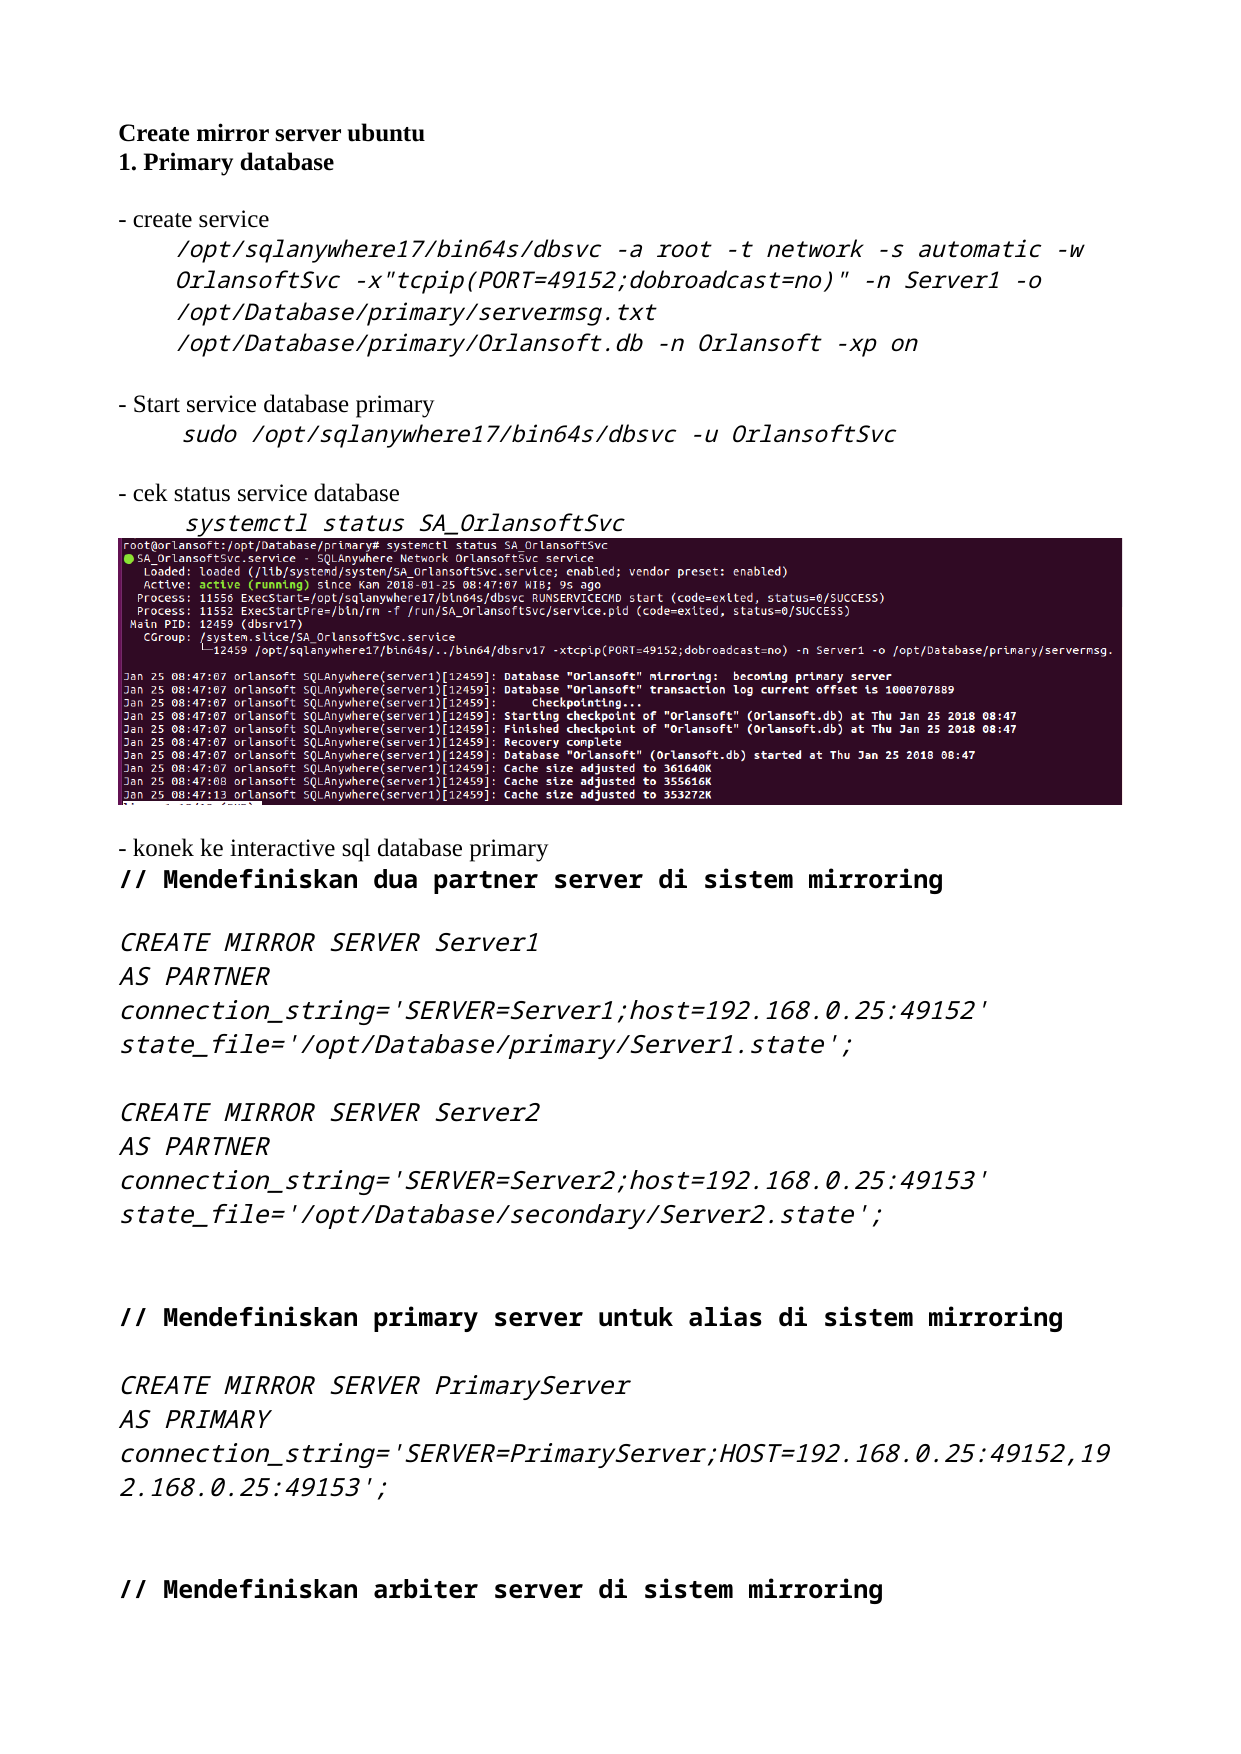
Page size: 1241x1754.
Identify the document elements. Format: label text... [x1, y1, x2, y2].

text state_file='/opt/Database/secondary/Server2.state'; [118, 1197, 1122, 1231]
text sudo /opt/sqlanywhere17/bin64s/dbsvc -u OrlansoftSvc [118, 418, 1122, 449]
text AS PARTNER [118, 1129, 1122, 1163]
text 1. Primary database [118, 147, 1122, 176]
picture [118, 538, 1123, 805]
text AS PARTNER [118, 959, 1122, 993]
text connection_string='SERVER=Server2;host=192.168.0.25:49153' [118, 1163, 1122, 1197]
text // Mendefiniskan arbiter server di sistem mirroring [118, 1572, 1122, 1606]
text // Mendefiniskan primary server untuk alias di sistem mirroring [118, 1299, 1122, 1367]
text systemctl status SA_OrlansoftSvc [118, 507, 1122, 538]
text CREATE MIRROR SERVER PrimaryServer [118, 1367, 1122, 1401]
text CREATE MIRROR SERVER Server1 [118, 924, 1122, 959]
text /opt/sqlanywhere17/bin64s/dbsvc -a root -t network -s automatic -w OrlansoftSvc -x"tcpip(PORT=49152;dobroadcast=no)" -n Server1 -o /opt/Database/primary/servermsg.txt /opt/Database/primary/Orlansoft.db -n Orlansoft -xp on [174, 233, 1122, 358]
text - cek status service database [118, 478, 1122, 507]
text // Mendefiniskan dua partner server di sistem mirroring [118, 862, 1122, 924]
text - create service [118, 204, 1122, 233]
text connection_string='SERVER=PrimaryServer;HOST=192.168.0.25:49152,192.168.0.25:49153'; [118, 1436, 1122, 1504]
text - Start service database primary [118, 389, 1122, 418]
text state_file='/opt/Database/primary/Server1.state'; [118, 1027, 1122, 1061]
text AS PRIMARY [118, 1401, 1122, 1436]
text Create mirror server ubuntu [118, 118, 1122, 147]
text - konek ke interactive sql database primary [118, 833, 1122, 862]
text CREATE MIRROR SERVER Server2 [118, 1095, 1122, 1129]
text connection_string='SERVER=Server1;host=192.168.0.25:49152' [118, 993, 1122, 1027]
